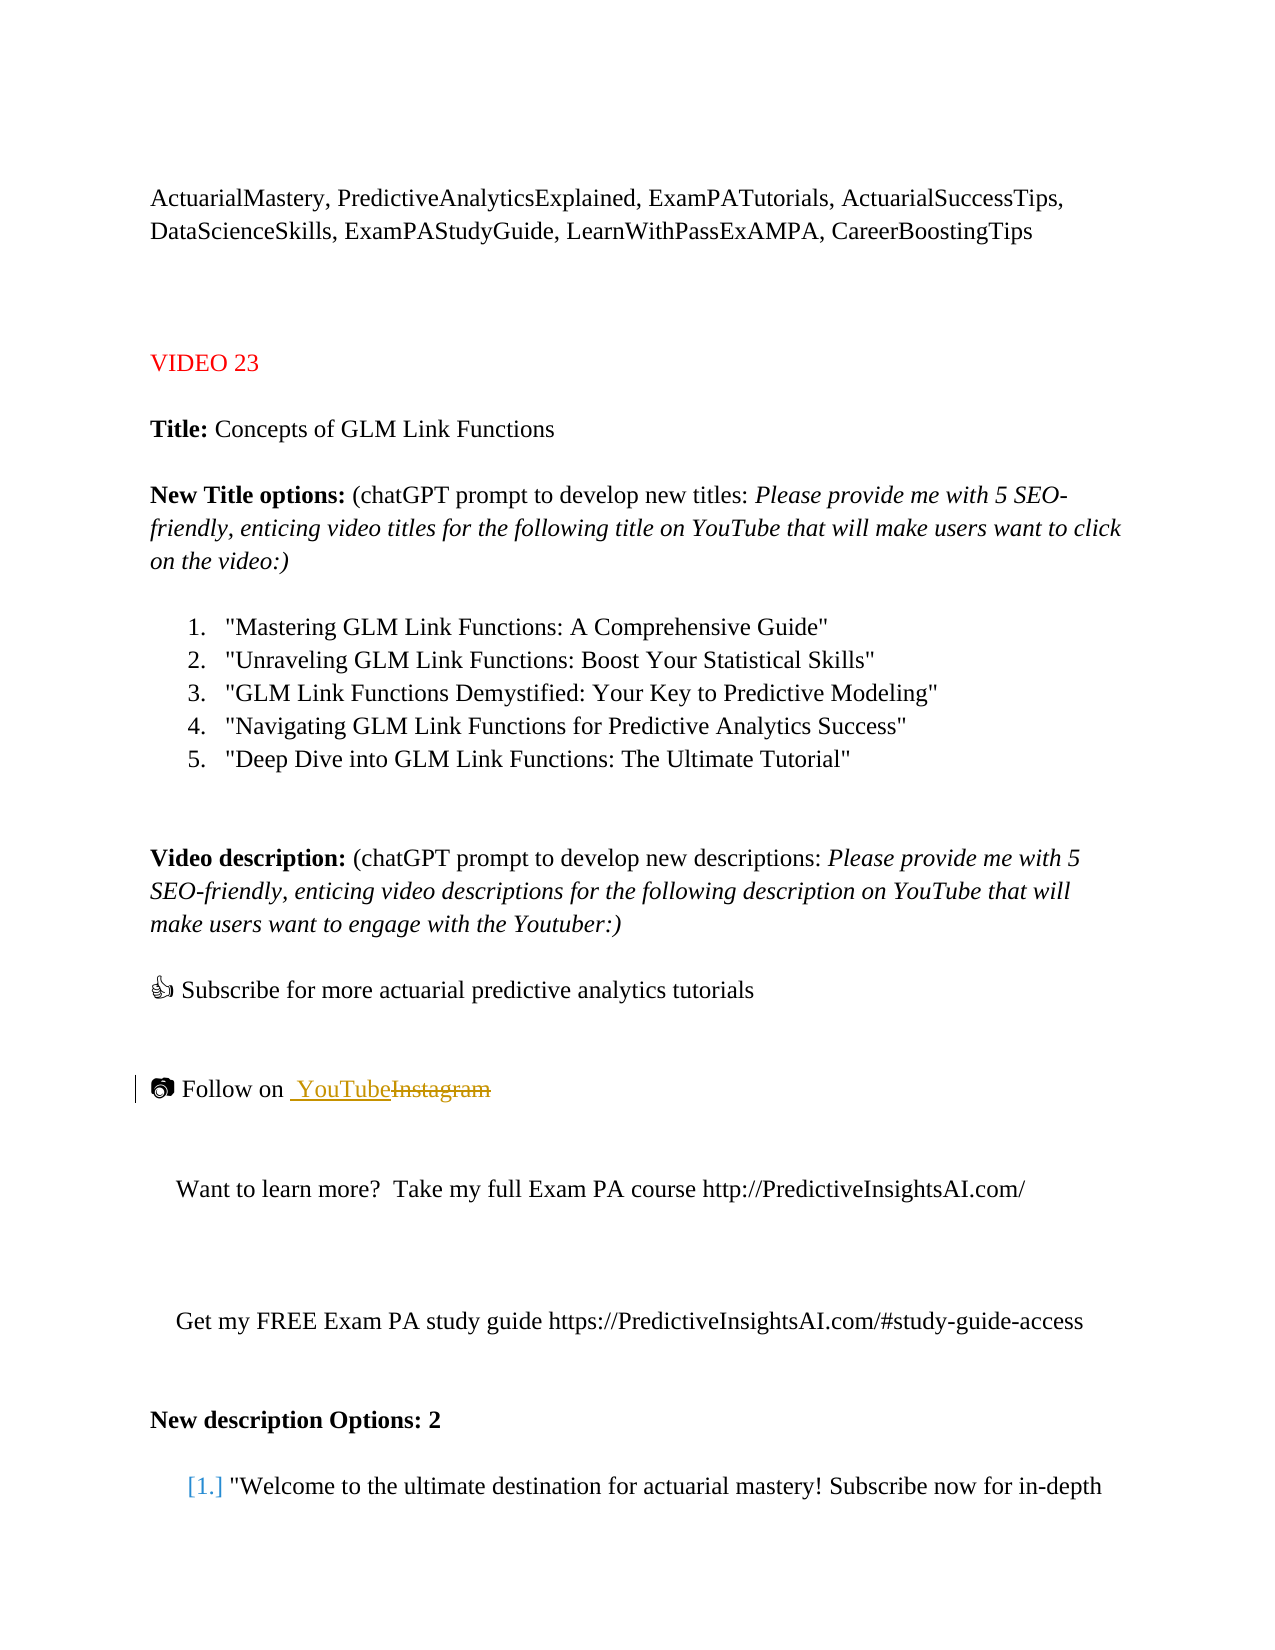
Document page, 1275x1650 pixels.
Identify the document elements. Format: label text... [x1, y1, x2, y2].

text Video description: (chatGPT prompt to develop new descriptions: Please provide me with 5 SEO-friendly, enticing video descriptions for the following description on YouTube that will make users want to engage with the Youtuber:) [150, 843, 1125, 938]
text Title: Concepts of GLM Link Functions [150, 414, 1125, 443]
text New Title options: (chatGPT prompt to develop new titles: Please provide me with 5 SEO-friendly, enticing video titles for the following title on YouTube that will make users want to click on the video:) [150, 480, 1125, 575]
text 📷 Follow on YouTube [150, 1074, 1125, 1103]
text ActuarialMastery, PredictiveAnalyticsExplained, ExamPATutorials, ActuarialSuccessTips, DataScienceSkills, ExamPAStudyGuide, LearnWithPassExAMPA, CareerBoostingTips [150, 183, 1125, 245]
list "Welcome to the ultimate destination for actuarial mastery! Subscribe now for in-depth [187, 1471, 1125, 1499]
list "Mastering GLM Link Functions: A Comprehensive Guide" [187, 612, 1125, 641]
text VIDEO 23 [150, 348, 1125, 377]
list "Unraveling GLM Link Functions: Boost Your Statistical Skills" [187, 645, 1125, 674]
list "GLM Link Functions Demystified: Your Key to Predictive Modeling" [187, 678, 1125, 707]
list "Deep Dive into GLM Link Functions: The Ultimate Tutorial" [187, 744, 1125, 773]
text 👍 Subscribe for more actuarial predictive analytics tutorials [150, 976, 1125, 1004]
text 📕 Get my FREE Exam PA study guide https://PredictiveInsightsAI.com/#study-guide-access [150, 1306, 1125, 1334]
list "Navigating GLM Link Functions for Predictive Analytics Success" [187, 711, 1125, 740]
text New description Options: 2 [150, 1405, 1125, 1433]
text 🚀 Want to learn more? Take my full Exam PA course http://PredictiveInsightsAI.com/ [150, 1174, 1125, 1202]
